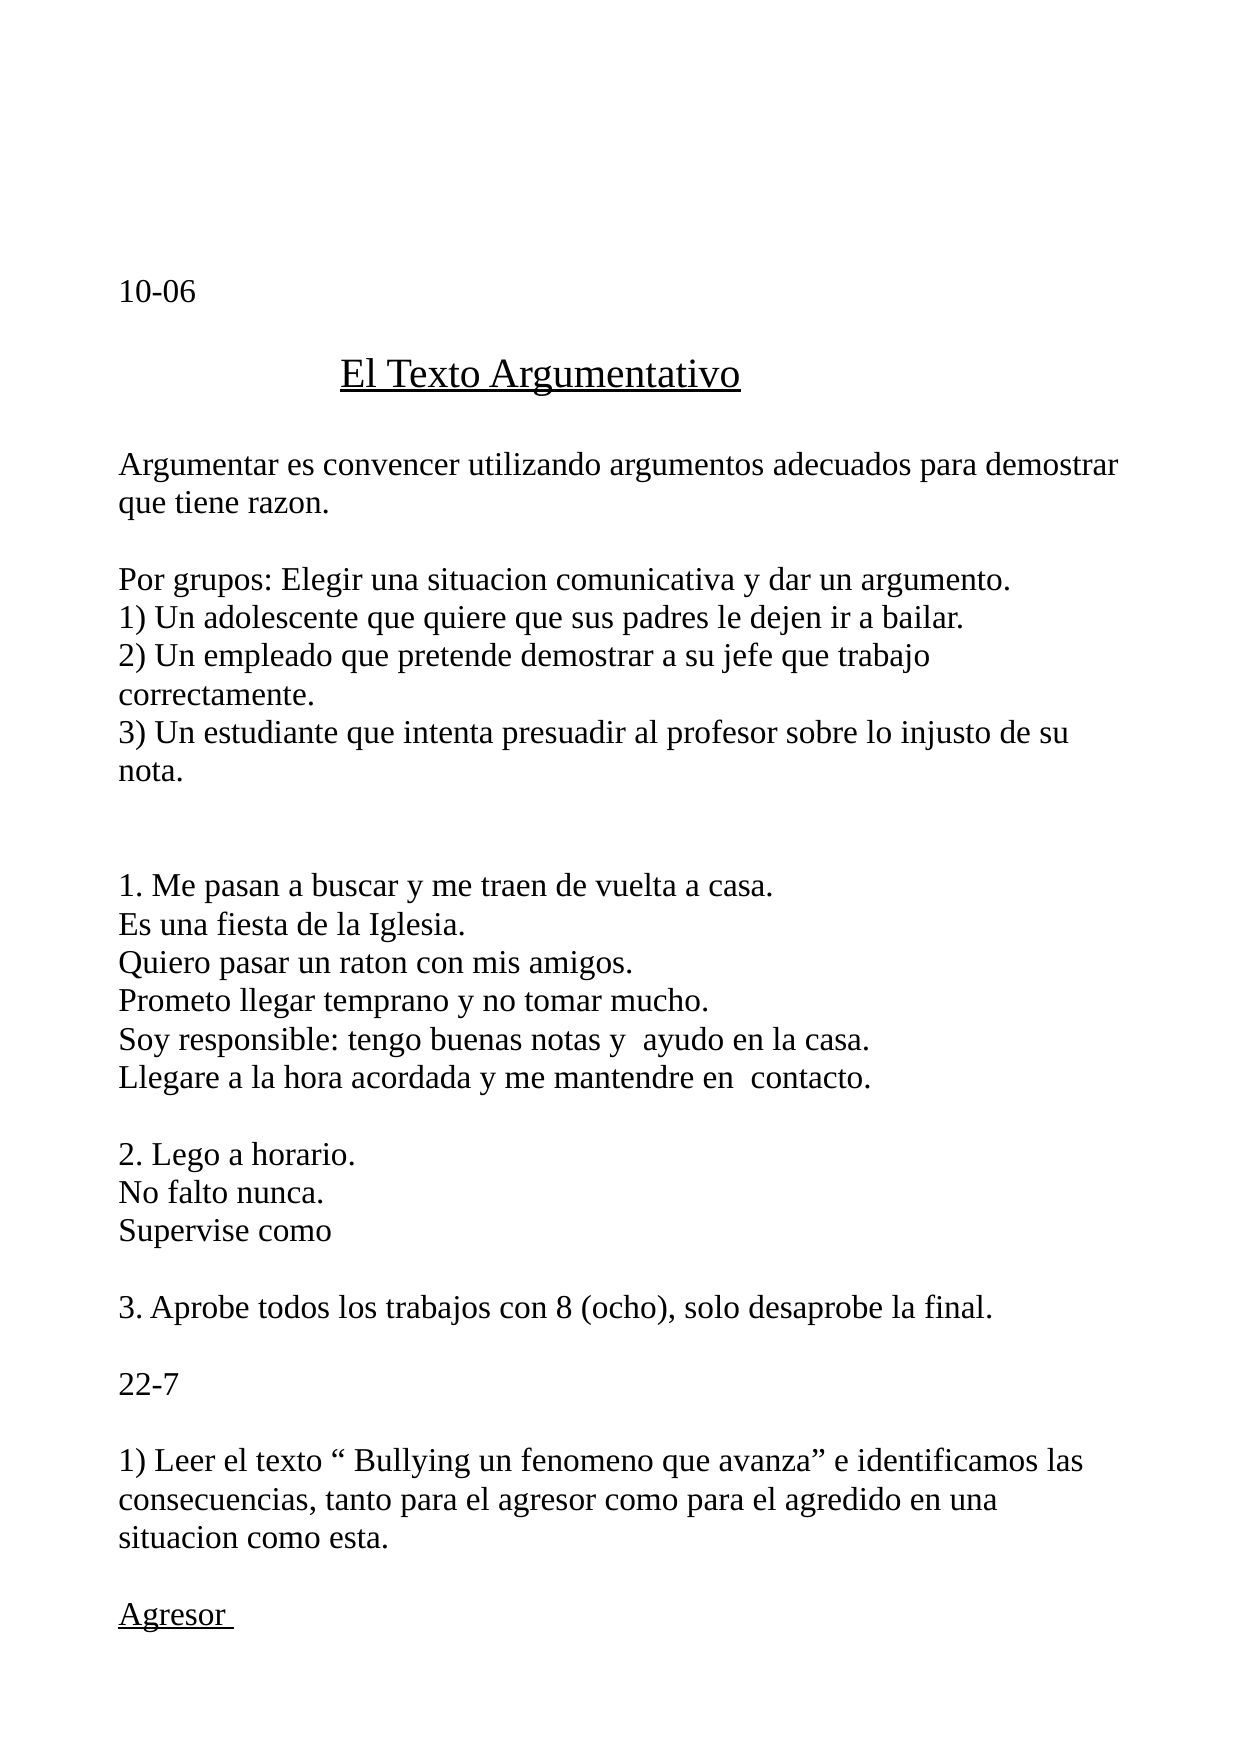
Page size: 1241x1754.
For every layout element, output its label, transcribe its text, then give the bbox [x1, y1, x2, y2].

text Por grupos: Elegir una situacion comunicativa y dar un argumento. [118, 559, 1122, 597]
text 1) Un adolescente que quiere que sus padres le dejen ir a bailar. [118, 597, 1122, 636]
text Argumentar es convencer utilizando argumentos adecuados para demostrar que tiene razon. [118, 444, 1122, 521]
text 10-06 [118, 271, 1122, 310]
text 22-7 [118, 1364, 1122, 1402]
text 2) Un empleado que pretende demostrar a su jefe que trabajo correctamente. [118, 636, 1122, 712]
text El Texto Argumentativo [118, 348, 1122, 396]
text No falto nunca. [118, 1172, 1122, 1211]
text Prometo llegar temprano y no tomar mucho. [118, 981, 1122, 1019]
text Llegare a la hora acordada y me mantendre en contacto. [118, 1057, 1122, 1096]
text Es una fiesta de la Iglesia. [118, 904, 1122, 942]
text Soy responsible: tengo buenas notas y ayudo en la casa. [118, 1019, 1122, 1057]
text 3) Un estudiante que intenta presuadir al profesor sobre lo injusto de su nota. [118, 712, 1122, 789]
text Supervise como [118, 1211, 1122, 1249]
text 1. Me pasan a buscar y me traen de vuelta a casa. [118, 866, 1122, 904]
text Quiero pasar un raton con mis amigos. [118, 942, 1122, 981]
text Agresor [118, 1594, 1122, 1632]
text 3. Aprobe todos los trabajos con 8 (ocho), solo desaprobe la final. [118, 1287, 1122, 1326]
text 1) Leer el texto “ Bullying un fenomeno que avanza” e identificamos las consecuencias, tanto para el agresor como para el agredido en una situacion como esta. [118, 1441, 1122, 1556]
text 2. Lego a horario. [118, 1134, 1122, 1172]
